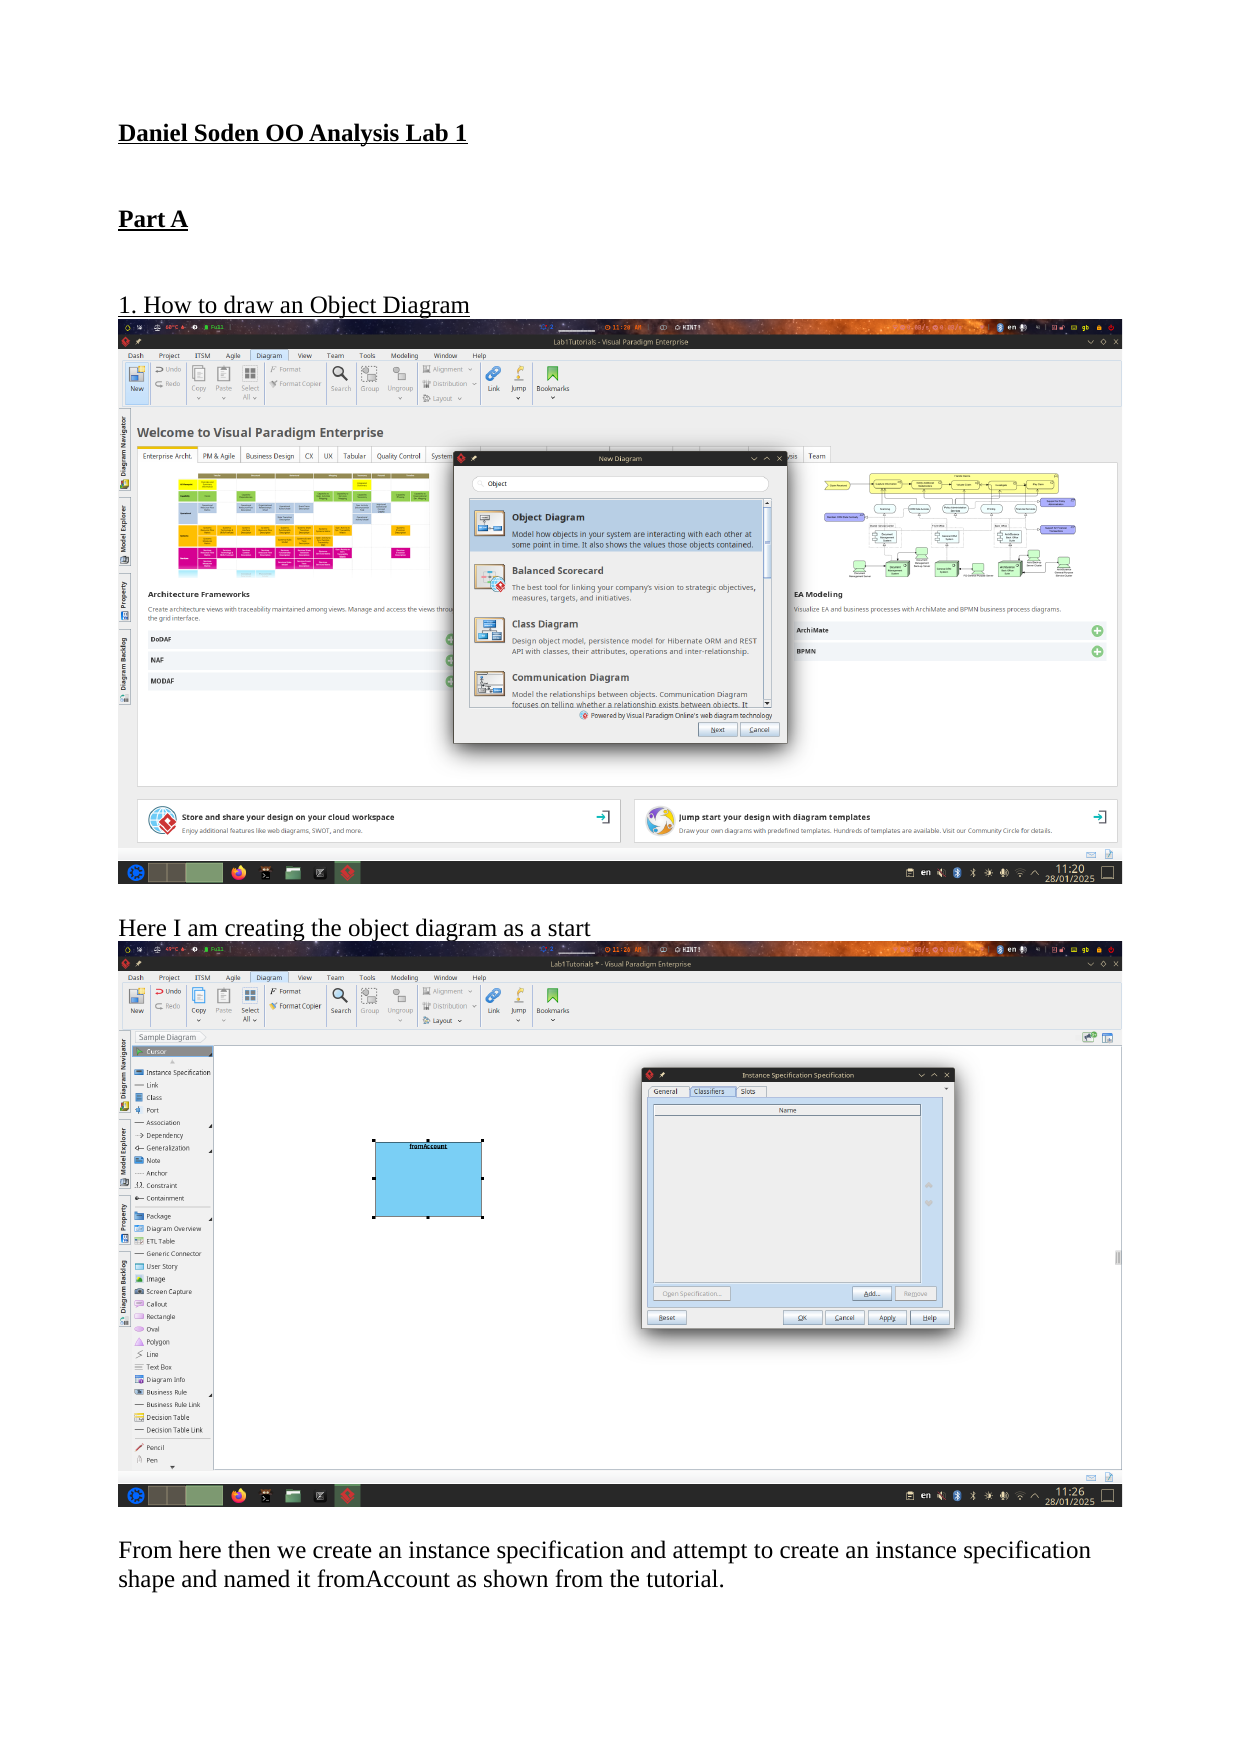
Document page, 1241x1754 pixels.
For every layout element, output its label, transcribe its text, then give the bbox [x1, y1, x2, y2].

text Part A [118, 204, 1122, 233]
text Here I am creating the object diagram as a start [118, 913, 1122, 941]
text From here then we create an instance specification and attempt to create an instance specification shape and named it fromAccount as shown from the tutorial. [118, 1535, 1122, 1592]
picture [118, 319, 1123, 884]
text Daniel Soden OO Analysis Lab 1 [118, 118, 1122, 147]
picture [118, 941, 1123, 1507]
text 1. How to draw an Object Diagram [118, 291, 1122, 319]
